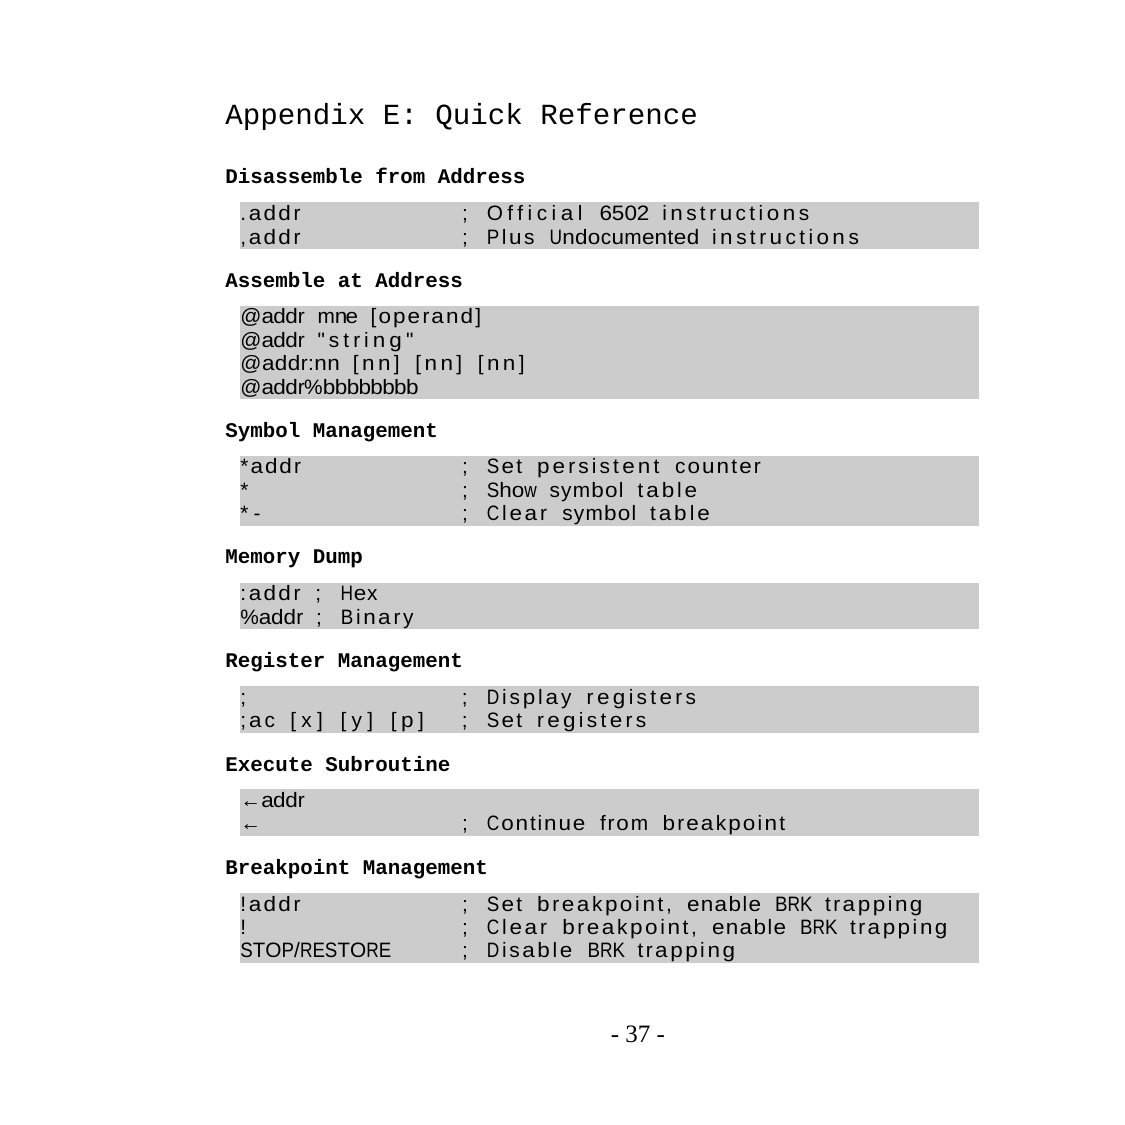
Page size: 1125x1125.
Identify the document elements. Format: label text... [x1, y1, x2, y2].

text STOP/RESTORE [240, 939, 392, 962]
text Disassemble from Address [225, 166, 1038, 190]
text Symbol Management [225, 420, 440, 443]
text Memory Dump [225, 547, 1038, 570]
text Appendix E: Quick Reference [225, 100, 1038, 133]
text ; Display registers ; Set registers [462, 686, 705, 732]
text ; Clear symbol table [462, 502, 1038, 525]
text Execute Subroutine [225, 753, 1038, 777]
text .addr ; Official 6502 instructions ,addr ; Plus Undocumented instructions [240, 202, 868, 248]
text ← ; Continue from breakpoint [240, 812, 1038, 836]
text Breakpoint Management [225, 857, 1038, 880]
text @addr mne [operand] @addr "string" [240, 305, 483, 352]
text - 37 - [611, 1019, 1038, 1048]
text ; [240, 686, 430, 709]
text ←addr [240, 789, 1038, 812]
text Assemble at Address [225, 270, 1038, 293]
text ; Clear breakpoint, enable BRK trapping ; Disable BRK trapping [462, 916, 955, 962]
text ;ac [x] [y] [p] [240, 709, 430, 732]
text Register Management [225, 650, 1038, 673]
text ; Set persistent counter ; Show symbol table [462, 455, 768, 502]
text :addr ; Hex %addr ; Binary [240, 582, 421, 629]
text !addr ! [240, 892, 308, 939]
text *addr * [240, 455, 308, 502]
text *- [240, 502, 440, 525]
text ; Set breakpoint, enable BRK trapping [462, 892, 1038, 916]
text @addr:nn [nn] [nn] [nn] @addr%bbbbbbbb [240, 352, 533, 398]
